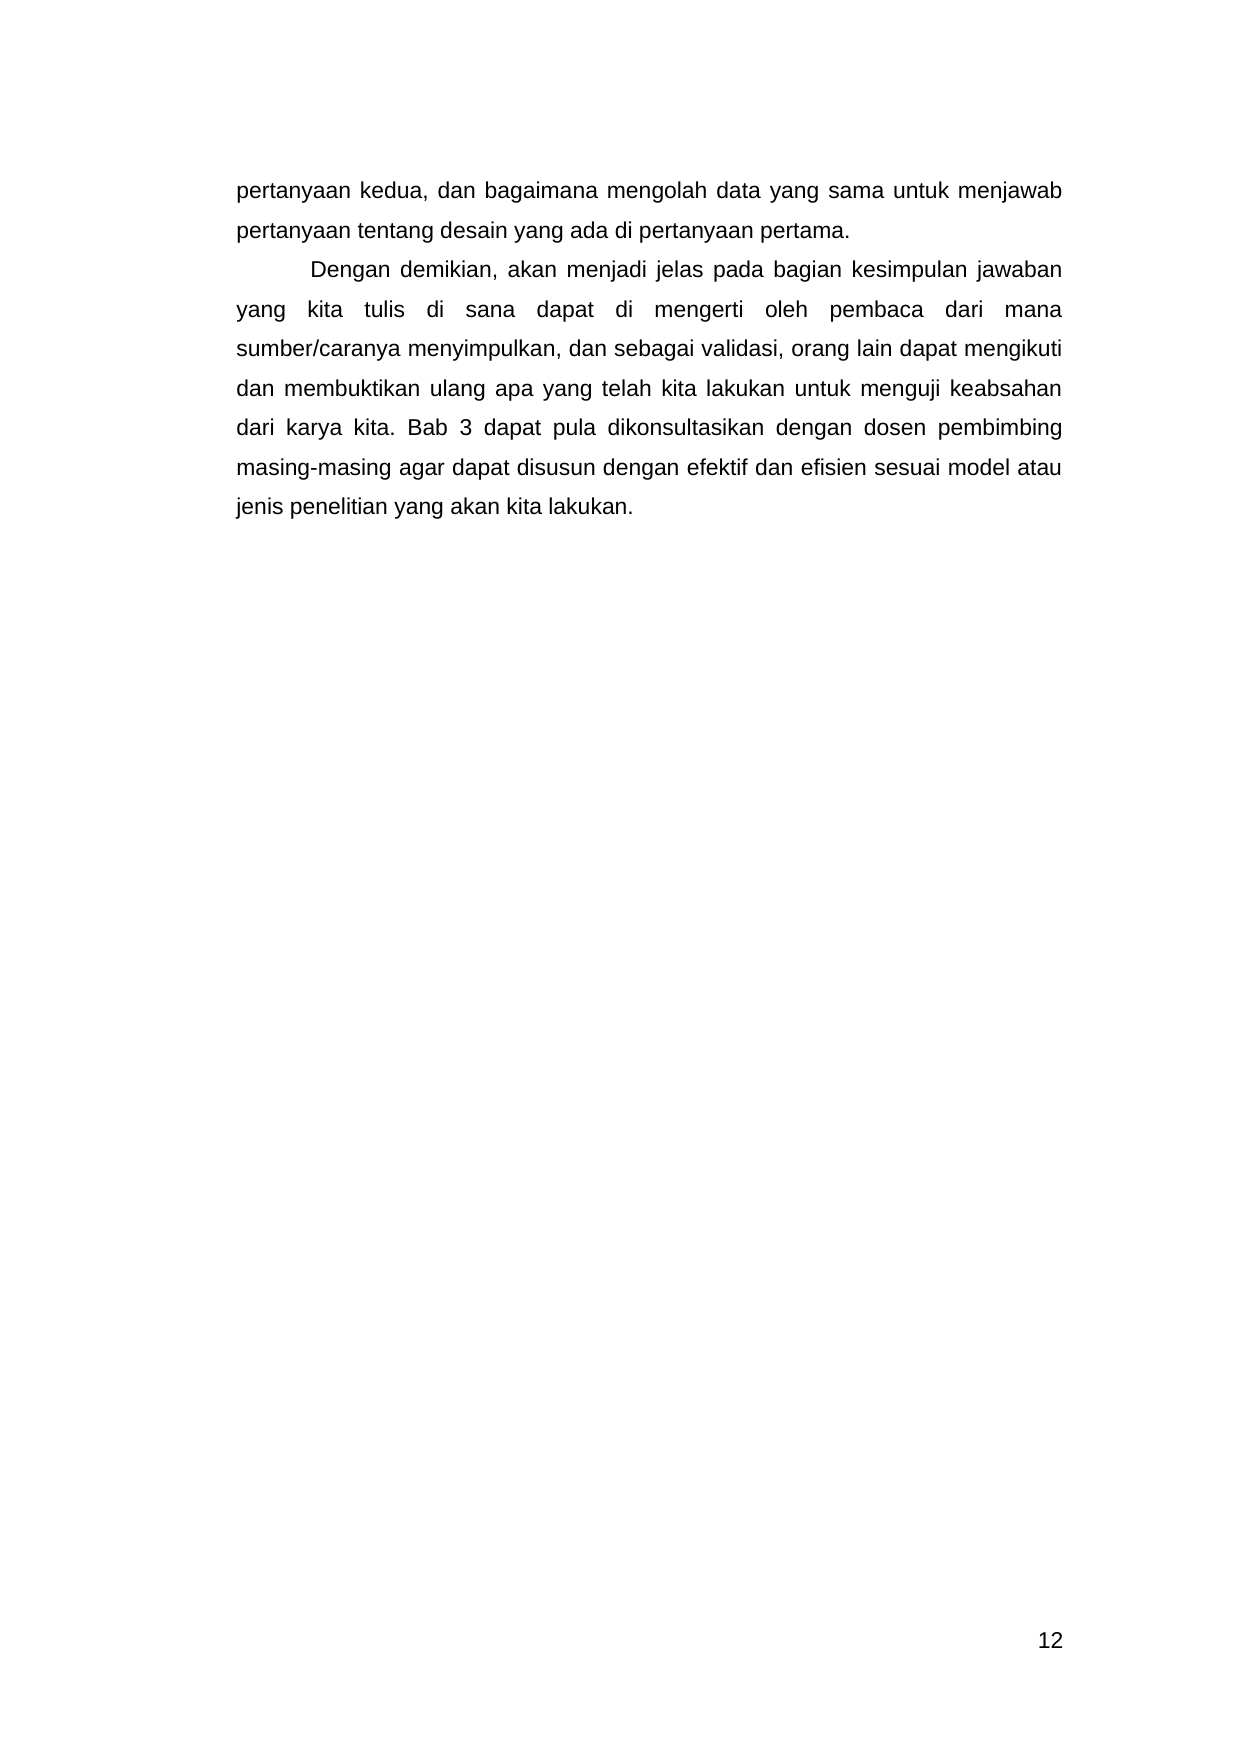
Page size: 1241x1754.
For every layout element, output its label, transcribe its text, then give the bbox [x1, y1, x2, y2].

text pertanyaan kedua, dan bagaimana mengolah data yang sama untuk menjawab pertanyaan tentang desain yang ada di pertanyaan pertama. [236, 177, 1063, 243]
text Dengan demikian, akan menjadi jelas pada bagian kesimpulan jawaban yang kita tulis di sana dapat di mengerti oleh pembaca dari mana sumber/caranya menyimpulkan, dan sebagai validasi, orang lain dapat mengikuti dan membuktikan ulang apa yang telah kita lakukan untuk menguji keabsahan dari karya kita. Bab 3 dapat pula dikonsultasikan dengan dosen pembimbing masing-masing agar dapat disusun dengan efektif dan efisien sesuai model atau jenis penelitian yang akan kita lakukan. [236, 256, 1063, 519]
